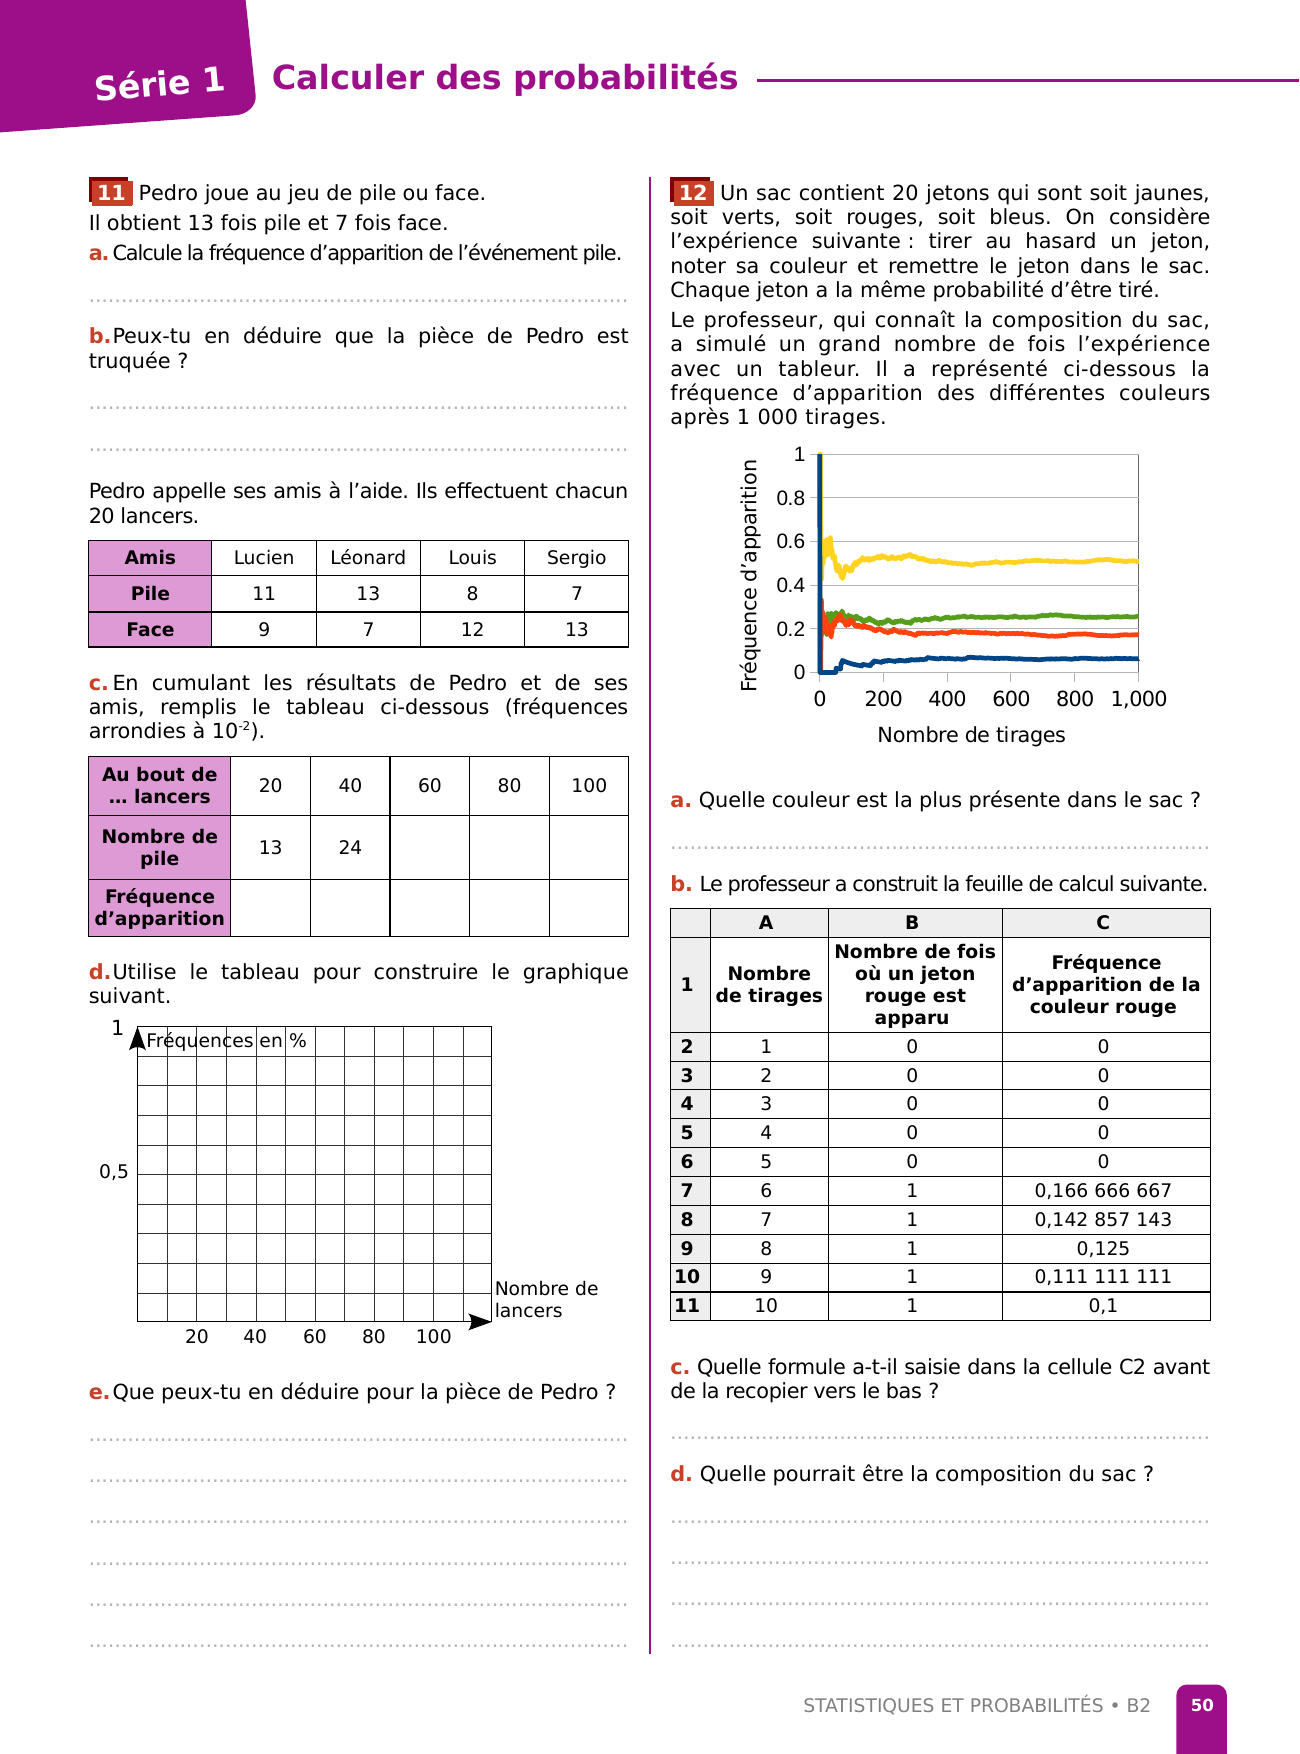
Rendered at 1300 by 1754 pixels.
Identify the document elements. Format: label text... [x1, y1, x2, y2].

table_cell Fréquence d’apparition [89, 880, 230, 936]
table_cell Face [89, 613, 211, 646]
table_cell [231, 880, 310, 936]
table_cell 6 [671, 1148, 710, 1176]
table_cell 13 [317, 576, 420, 611]
table_header Au bout de … lancers [89, 757, 230, 815]
table_cell 6 [711, 1177, 828, 1205]
table_header 40 [311, 757, 389, 815]
table_cell [311, 880, 389, 936]
table_header C [1003, 909, 1210, 937]
table_cell 5 [671, 1119, 710, 1147]
table_header Lucien [212, 541, 316, 575]
table_cell [470, 880, 549, 936]
table_header Sergio [525, 541, 628, 575]
table_cell 1 [829, 1235, 1002, 1262]
subtitle Pedro joue au jeu de pile ou face. [128, 177, 629, 205]
table_cell 8 [711, 1235, 828, 1262]
table_cell 7 [525, 576, 628, 611]
table_header [671, 909, 710, 937]
table_cell 8 [421, 576, 524, 611]
table_header 80 [470, 757, 549, 815]
table_cell 0,142 857 143 [1003, 1206, 1210, 1234]
table_header Amis [89, 541, 211, 575]
table_cell 3 [711, 1090, 828, 1118]
list Calcule la fréquence d’apparition de l’événement pile. [88, 241, 629, 266]
table_cell 0 [829, 1090, 1002, 1118]
table_cell [391, 816, 469, 879]
table_cell 8 [671, 1206, 710, 1234]
table_cell 4 [671, 1090, 710, 1118]
table_cell 4 [711, 1119, 828, 1147]
text b. Le professeur a construit la feuille de calcul suivante. [670, 872, 1211, 896]
table_header B [829, 909, 1002, 937]
table_cell 9 [671, 1235, 710, 1262]
table_cell 7 [671, 1177, 710, 1205]
table_cell 2 [671, 1033, 710, 1061]
table_cell 0,166 666 667 [1003, 1177, 1210, 1205]
table_cell 0,111 111 111 [1003, 1264, 1210, 1291]
table_cell 0 [829, 1119, 1002, 1147]
table_header 20 [231, 757, 310, 815]
list En cumulant les résultats de Pedro et de ses amis, remplis le tableau ci-dessous (fréquences arrondies à 10-2). [88, 671, 629, 744]
table_cell 0,1 [1003, 1293, 1210, 1320]
table_cell [470, 816, 549, 879]
table_cell 9 [212, 613, 316, 646]
table_cell Pile [89, 576, 211, 611]
table_cell Nombre de fois où un jeton rouge est apparu [829, 938, 1002, 1032]
text d. Quelle pourrait être la composition du sac ? [670, 1462, 1211, 1487]
table_cell 7 [317, 613, 420, 646]
table_cell 0 [1003, 1148, 1210, 1176]
table_cell [550, 816, 628, 879]
table_cell 1 [829, 1177, 1002, 1205]
table_cell 9 [711, 1264, 828, 1291]
table_cell 7 [711, 1206, 828, 1234]
table_cell 0 [829, 1062, 1002, 1089]
table_cell 0 [1003, 1090, 1210, 1118]
table_cell 3 [671, 1062, 710, 1089]
table_cell 10 [711, 1293, 828, 1320]
table_cell 24 [311, 816, 389, 879]
text Le professeur, qui connaît la composition du sac, a simulé un grand nombre de fois l’expérience avec un tableur. Il a représenté ci-dessous la fréquence d’apparition des différentes couleurs après 1 000 tirages. [670, 308, 1211, 429]
table_cell Fréquence d’apparition de la couleur rouge [1003, 938, 1210, 1032]
table_cell 0 [829, 1148, 1002, 1176]
table_cell Nombre de tirages [711, 938, 828, 1032]
text Pedro appelle ses amis à l’aide. Ils effectuent chacun 20 lancers. [88, 479, 629, 528]
table_cell 5 [711, 1148, 828, 1176]
table_header Louis [421, 541, 524, 575]
table_cell 1 [711, 1033, 828, 1061]
table_header 60 [391, 757, 469, 815]
table_cell 1 [671, 938, 710, 1032]
table_cell 11 [671, 1293, 710, 1320]
table_cell 0,125 [1003, 1235, 1210, 1262]
table_cell 2 [711, 1062, 828, 1089]
table_cell 0 [829, 1033, 1002, 1061]
table_cell 13 [525, 613, 628, 646]
table_cell 10 [671, 1264, 710, 1291]
table_cell 13 [231, 816, 310, 879]
table_cell 0 [1003, 1062, 1210, 1089]
table_cell 0 [1003, 1033, 1210, 1061]
table_cell [550, 880, 628, 936]
table_cell [391, 880, 469, 936]
table_cell 1 [829, 1293, 1002, 1320]
subtitle Un sac contient 20 jetons qui sont soit jaunes, soit verts, soit rouges, soit bleus. On considère l’expérience suivante : tirer au hasard un jeton, noter sa couleur et remettre le jeton dans le sac. Chaque jeton a la même probabilité d’être tiré. [670, 177, 1211, 302]
list Que peux-tu en déduire pour la pièce de Pedro ? [88, 1380, 629, 1405]
table_cell Nombre de pile [89, 816, 230, 879]
list Utilise le tableau pour construire le graphique suivant. [88, 960, 629, 1009]
list Peux-tu en déduire que la pièce de Pedro est truquée ? [88, 325, 629, 373]
table_cell 12 [421, 613, 524, 646]
text a. Quelle couleur est la plus présente dans le sac ? [670, 789, 1211, 813]
table_header Léonard [317, 541, 420, 575]
table_cell 0 [1003, 1119, 1210, 1147]
table_header 100 [550, 757, 628, 815]
table_header A [711, 909, 828, 937]
text c. Quelle formule a-t-il saisie dans la cellule C2 avant de la recopier vers le bas ? [670, 1355, 1211, 1403]
table_cell 11 [212, 576, 316, 611]
table_cell 1 [829, 1206, 1002, 1234]
text Il obtient 13 fois pile et 7 fois face. [88, 211, 629, 235]
table_cell 1 [829, 1264, 1002, 1291]
